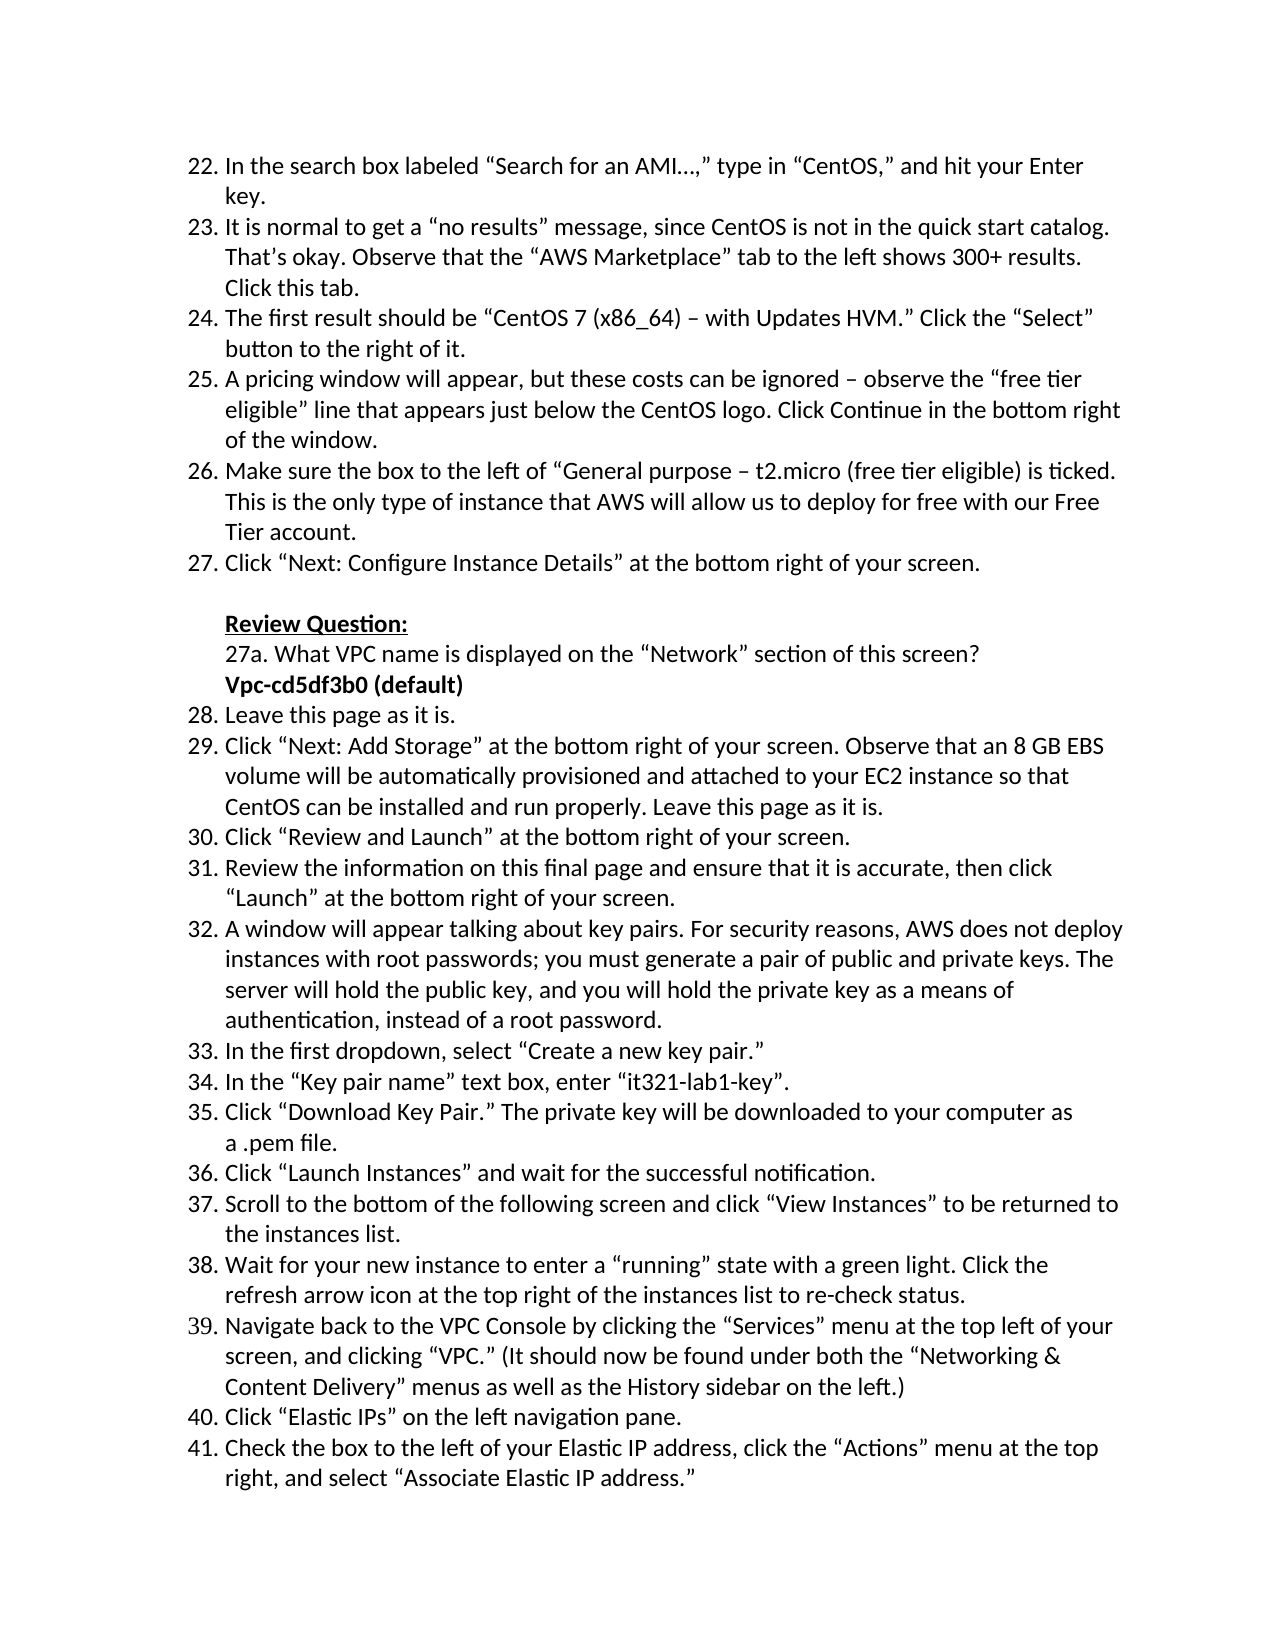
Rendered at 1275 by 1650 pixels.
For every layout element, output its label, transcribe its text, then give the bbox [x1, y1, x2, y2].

list A pricing window will appear, but these costs can be ignored – observe the “free tier eligible” line that appears just below the CentOS logo. Click Continue in the bottom right of the window. [187, 364, 1125, 455]
list Click “Review and Launch” at the bottom right of your screen. [187, 821, 1125, 852]
list In the search box labeled “Search for an AMI…,” type in “CentOS,” and hit your Enter key. [187, 150, 1125, 211]
list Review the information on this final page and ensure that it is accurate, then click “Launch” at the bottom right of your screen. [187, 852, 1125, 913]
list Click “Download Key Pair.” The private key will be downloaded to your computer as a .pem file. [187, 1096, 1125, 1157]
list It is normal to get a “no results” message, since CentOS is not in the quick start catalog. That’s okay. Observe that the “AWS Marketplace” tab to the left shows 300+ results. Click this tab. [187, 211, 1125, 303]
text Review Question: [225, 608, 1125, 638]
list A window will appear talking about key pairs. For security reasons, AWS does not deploy instances with root passwords; you must generate a pair of public and private keys. The server will hold the public key, and you will hold the private key as a means of authentication, instead of a root password. [187, 913, 1125, 1035]
text 27a. What VPC name is displayed on the “Network” section of this screen? [225, 638, 1125, 669]
list The first result should be “CentOS 7 (x86_64) – with Updates HVM.” Click the “Select” button to the right of it. [187, 303, 1125, 364]
list Wait for your new instance to enter a “running” state with a green light. Click the refresh arrow icon at the top right of the instances list to re-check status. [187, 1249, 1125, 1310]
list Click “Elastic IPs” on the left navigation pane. [187, 1401, 1125, 1432]
list In the first dropdown, select “Create a new key pair.” [187, 1035, 1125, 1066]
list Click “Next: Add Storage” at the bottom right of your screen. Observe that an 8 GB EBS volume will be automatically provisioned and attached to your EC2 instance so that CentOS can be installed and run properly. Leave this page as it is. [187, 730, 1125, 821]
list Make sure the box to the left of “General purpose – t2.micro (free tier eligible) is ticked. This is the only type of instance that AWS will allow us to deploy for free with our Free Tier account. [187, 455, 1125, 547]
list Leave this page as it is. [187, 699, 1125, 730]
list Click “Next: Configure Instance Details” at the bottom right of your screen. [187, 547, 1125, 577]
list Scroll to the bottom of the following screen and click “View Instances” to be returned to the instances list. [187, 1188, 1125, 1249]
text Vpc-cd5df3b0 (default) [150, 669, 1125, 699]
list Check the box to the left of your Elastic IP address, click the “Actions” menu at the top right, and select “Associate Elastic IP address.” [187, 1432, 1125, 1493]
list Navigate back to the VPC Console by clicking the “Services” menu at the top left of your screen, and clicking “VPC.” (It should now be found under both the “Networking & Content Delivery” menus as well as the History sidebar on the left.) [187, 1310, 1125, 1401]
list Click “Launch Instances” and wait for the successful notification. [187, 1157, 1125, 1188]
list In the “Key pair name” text box, enter “it321-lab1-key”. [187, 1066, 1125, 1096]
